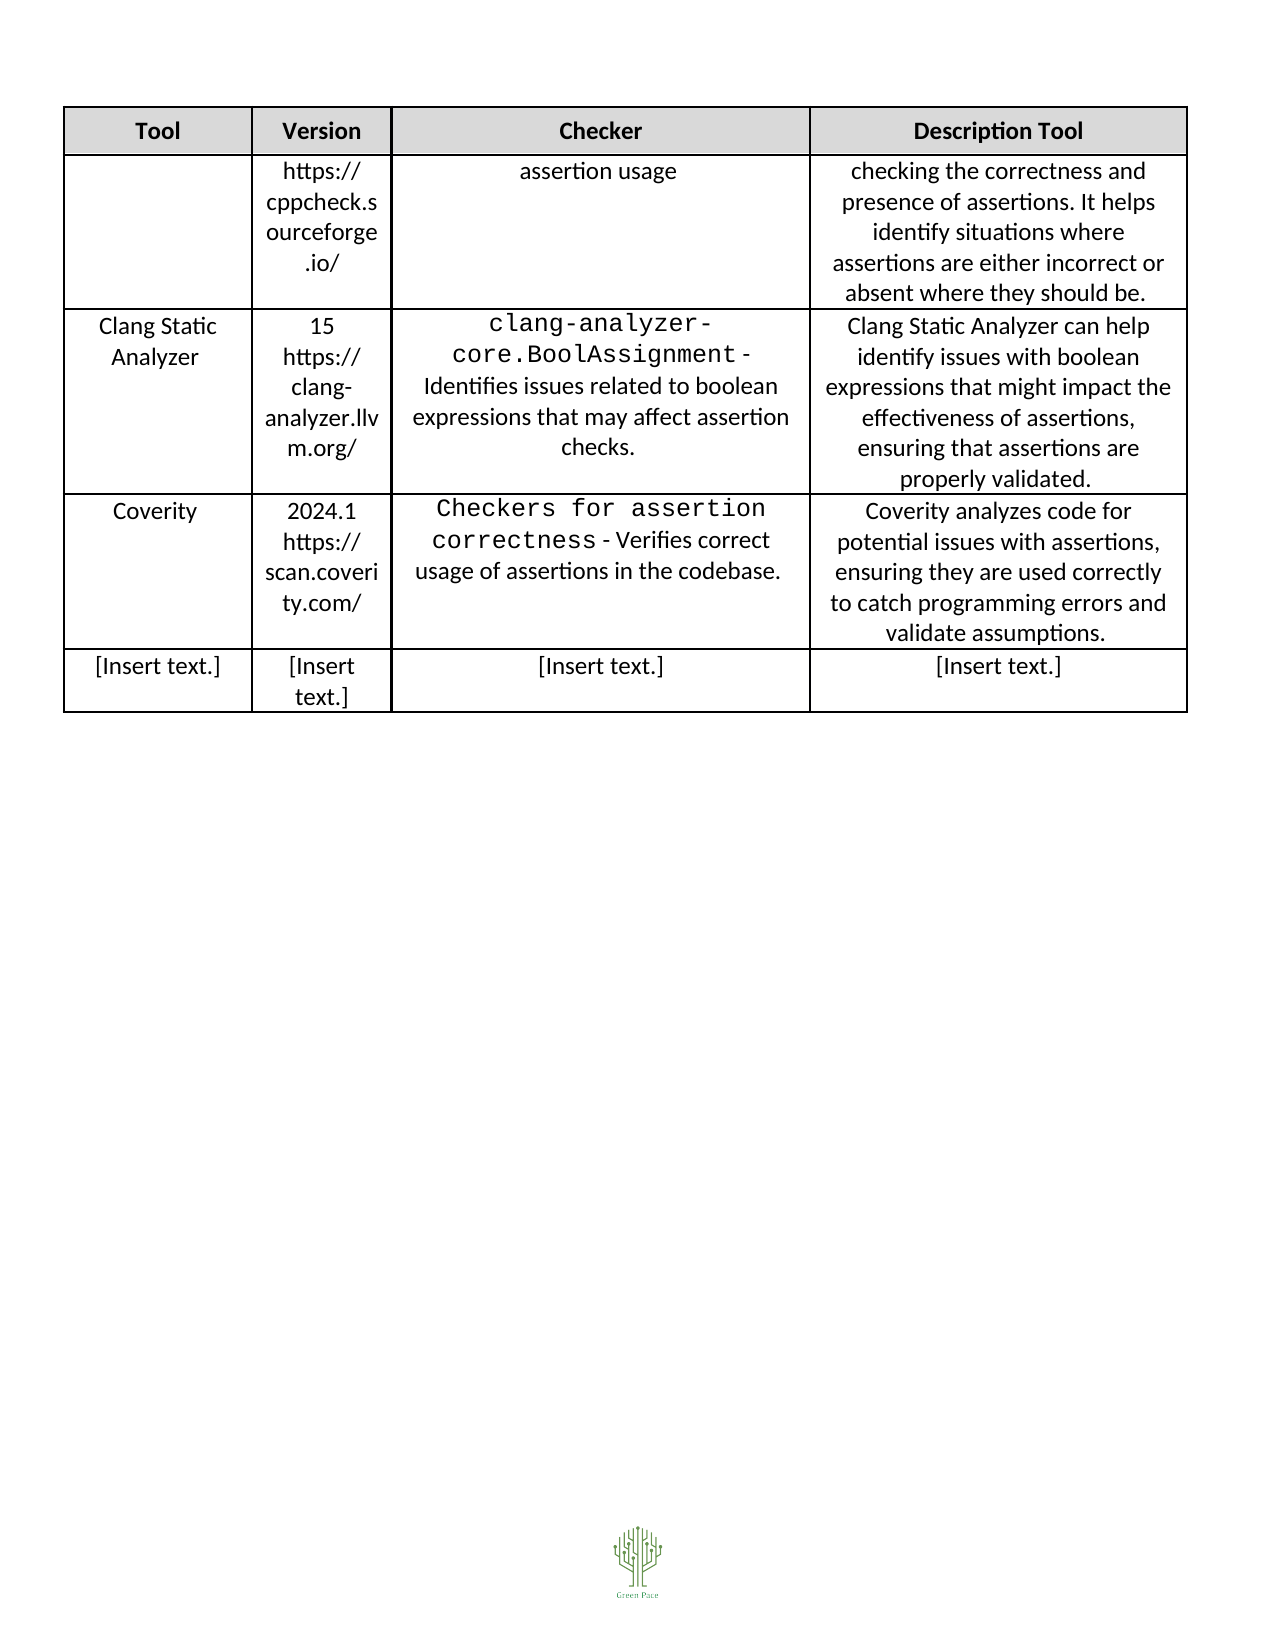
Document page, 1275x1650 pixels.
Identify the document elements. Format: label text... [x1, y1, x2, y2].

table_cell assertion usage [393, 156, 809, 308]
table_cell [Insert text.] [393, 650, 809, 711]
table_cell 15 https://clang-analyzer.llvm.org/ [253, 310, 390, 493]
table_cell Coverity analyzes code for potential issues with assertions, ensuring they are used correctly to catch programming errors and validate assumptions. [811, 495, 1186, 648]
table_header Description Tool [811, 108, 1186, 153]
table_header Tool [65, 108, 251, 153]
table_cell [65, 156, 251, 308]
table_cell checking the correctness and presence of assertions. It helps identify situations where assertions are either incorrect or absent where they should be. [811, 156, 1186, 308]
table_cell Clang Static Analyzer can help identify issues with boolean expressions that might impact the effectiveness of assertions, ensuring that assertions are properly validated. [811, 310, 1186, 493]
table_cell Coverity [65, 495, 251, 648]
table_cell clang-analyzer-core.BoolAssignment - Identifies issues related to boolean expressions that may affect assertion checks. [393, 310, 809, 493]
picture [605, 1521, 670, 1606]
table_cell Clang Static Analyzer [65, 310, 251, 493]
table_cell https://cppcheck.sourceforge.io/ [253, 156, 390, 308]
table_cell 2024.1 https://scan.coverity.com/ [253, 495, 390, 648]
table_cell [Insert text.] [253, 650, 390, 711]
table_header Version [253, 108, 390, 153]
table_cell [Insert text.] [811, 650, 1186, 711]
table_cell [Insert text.] [65, 650, 251, 711]
table_header Checker [393, 108, 809, 153]
table_cell Checkers for assertion correctness - Verifies correct usage of assertions in the codebase. [393, 495, 809, 648]
